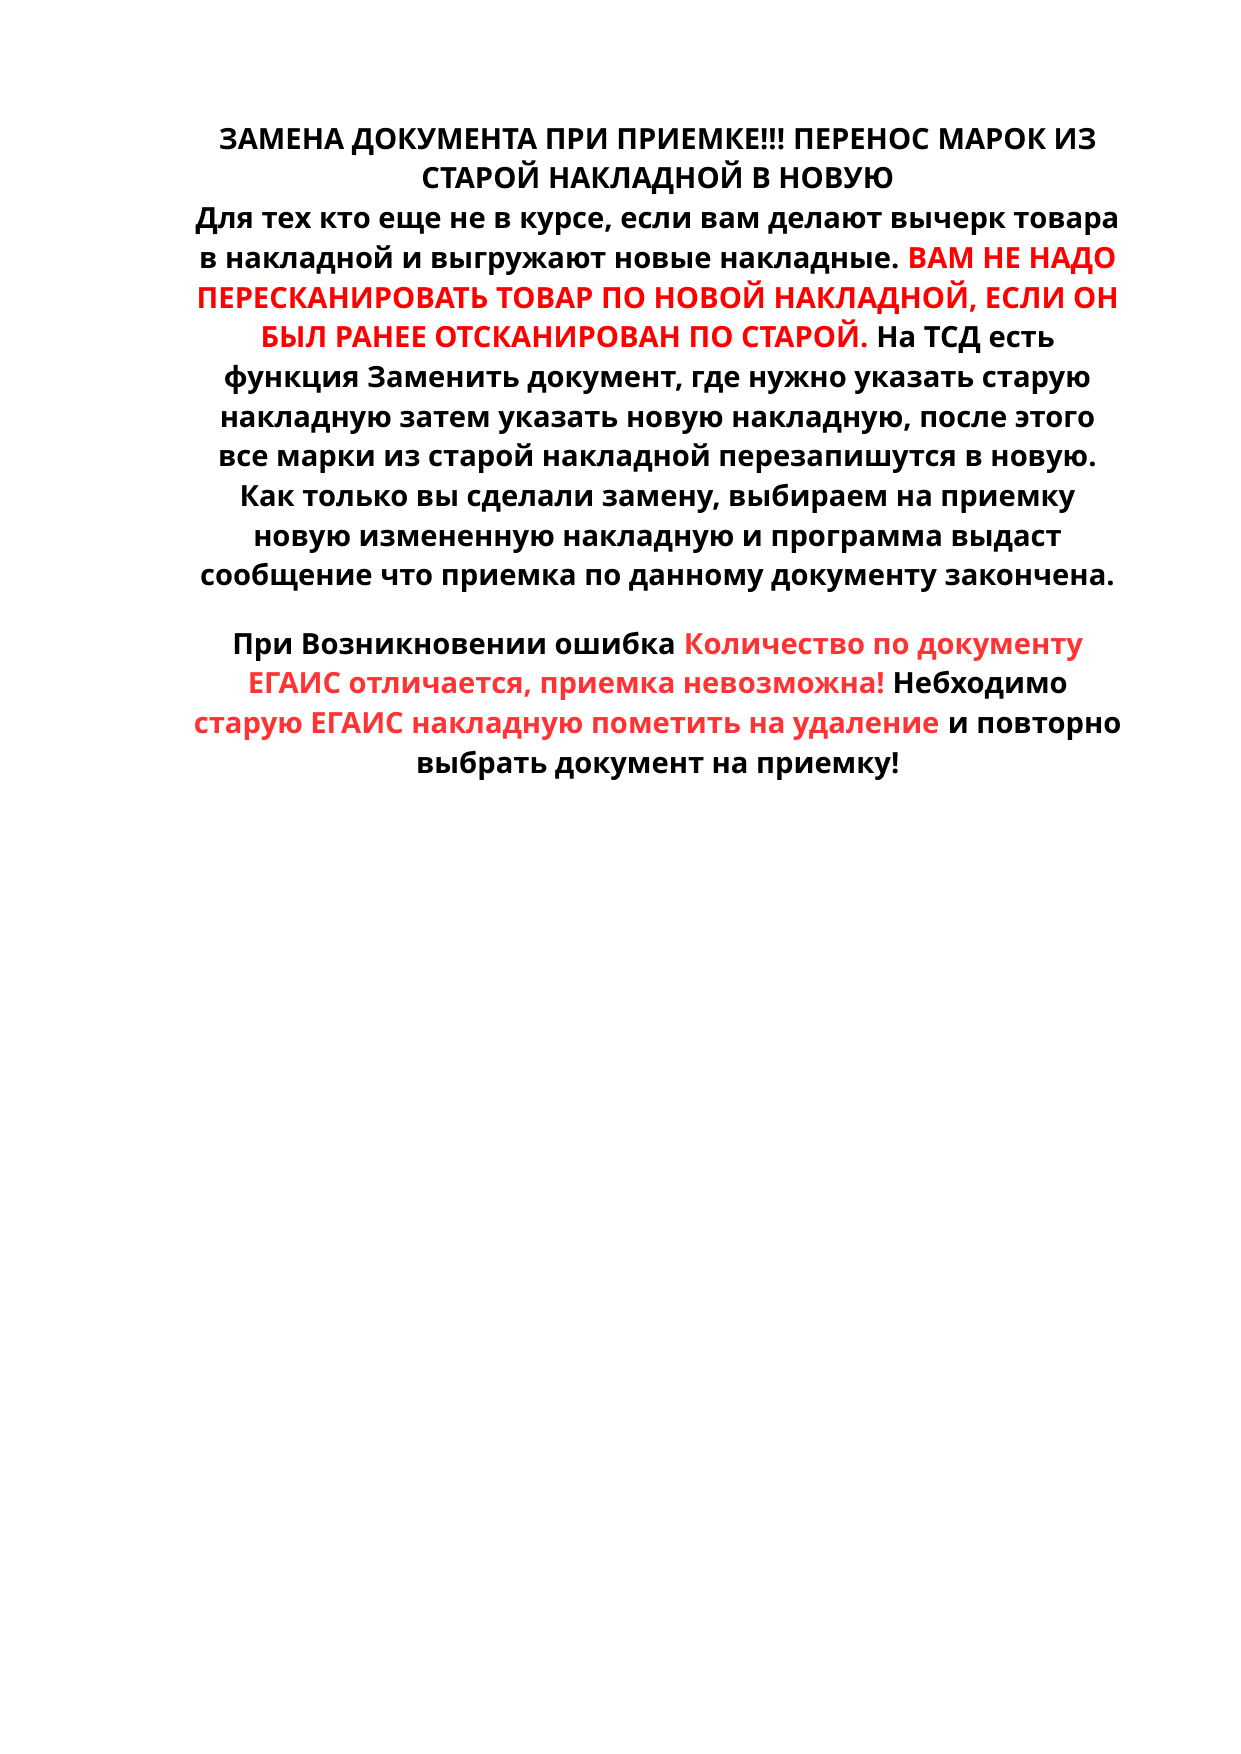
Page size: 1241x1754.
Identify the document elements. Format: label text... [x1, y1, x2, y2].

list При Возникновении ошибка Количество по документу ЕГАИС отличается, приемка невозможна! Небходимо старую ЕГАИС накладную пометить на удаление и повторно выбрать документ на приемку! [156, 623, 1122, 782]
list ЗАМЕНА ДОКУМЕНТА ПРИ ПРИЕМКЕ!!! ПЕРЕНОС МАРОК ИЗ СТАРОЙ НАКЛАДНОЙ В НОВУЮ Для тех кто еще не в курсе, если вам делают вычерк товара в накладной и выгружают новые накладные. ВАМ НЕ НАДО ПЕРЕСКАНИРОВАТЬ ТОВАР ПО НОВОЙ НАКЛАДНОЙ, ЕСЛИ ОН БЫЛ РАНЕЕ ОТСКАНИРОВАН ПО СТАРОЙ. На ТСД есть функция Заменить документ, где нужно указать старую накладную затем указать новую накладную, после этого все марки из старой накладной перезапишутся в новую. Как только вы сделали замену, выбираем на приемку новую измененную накладную и программа выдаст сообщение что приемка по данному документу закончена. [156, 118, 1122, 623]
